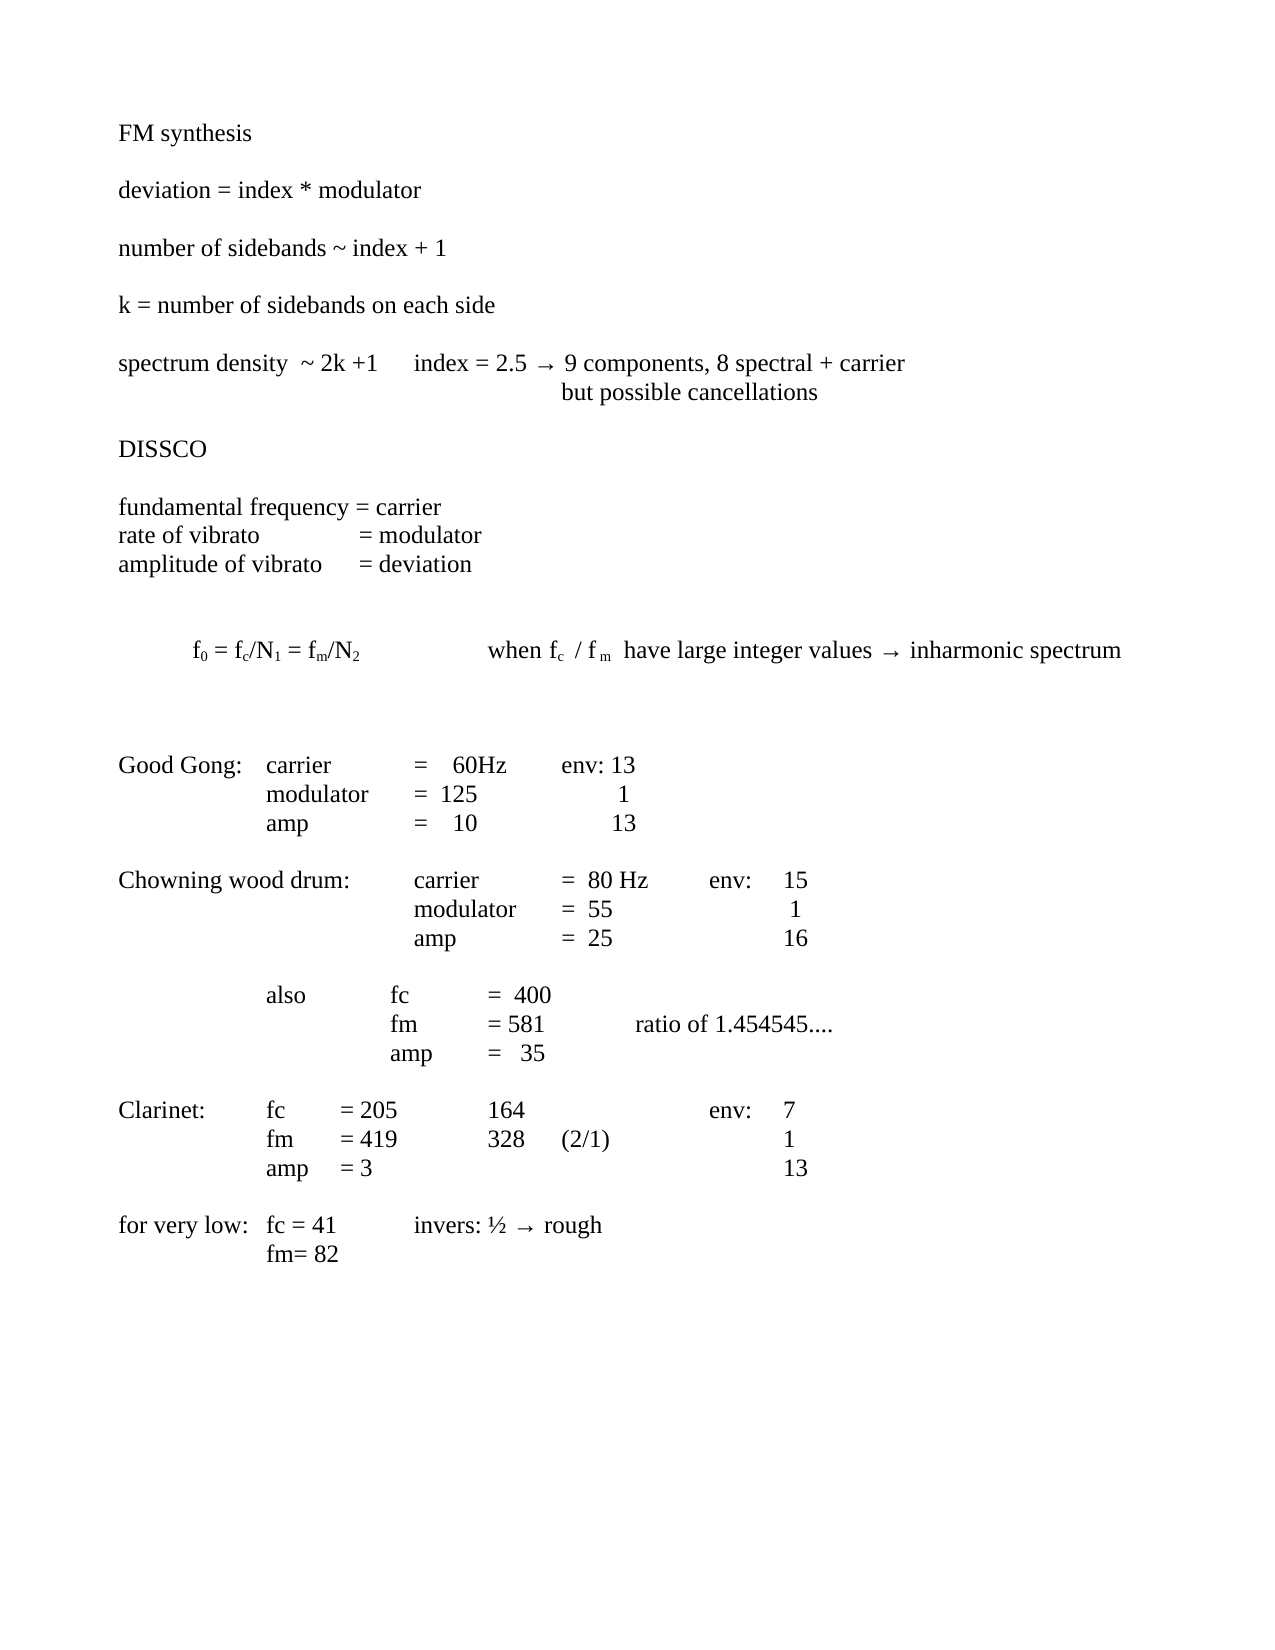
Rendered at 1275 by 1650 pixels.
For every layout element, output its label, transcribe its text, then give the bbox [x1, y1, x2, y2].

text f0 = fc/N1 = fm/N2 when fc / f m have large integer values → inharmonic spectrum [118, 636, 1157, 664]
text FM synthesis [118, 118, 1157, 147]
text fm = 581 ratio of 1.454545.... [118, 1009, 1157, 1038]
text amp = 35 [118, 1038, 1157, 1067]
text amplitude of vibrato = deviation [118, 549, 1157, 578]
text amp = 25 16 [118, 923, 1157, 952]
text DISSCO [118, 434, 1157, 463]
text k = number of sidebands on each side [118, 291, 1157, 319]
text modulator = 55 1 [118, 894, 1157, 923]
text amp = 10 13 [118, 808, 1157, 837]
text spectrum density ~ 2k +1 index = 2.5 → 9 components, 8 spectral + carrier [118, 348, 1157, 377]
text deviation = index * modulator [118, 176, 1157, 204]
text Clarinet: fc = 205 164 env: 7 [118, 1096, 1157, 1124]
text amp = 3 13 [118, 1153, 1157, 1182]
text number of sidebands ~ index + 1 [118, 233, 1157, 262]
text modulator = 125 1 [118, 779, 1157, 808]
text for very low: fc = 41 invers: ½ → rough [118, 1211, 1157, 1239]
text Chowning wood drum: carrier = 80 Hz env: 15 [118, 866, 1157, 894]
text fundamental frequency = carrier [118, 492, 1157, 521]
text Good Gong: carrier = 60Hz env: 13 [118, 751, 1157, 779]
text fm = 419 328 (2/1) 1 [118, 1124, 1157, 1153]
text rate of vibrato = modulator [118, 521, 1157, 549]
text fm= 82 [118, 1239, 1157, 1268]
text but possible cancellations [118, 377, 1157, 406]
text also fc = 400 [118, 981, 1157, 1009]
